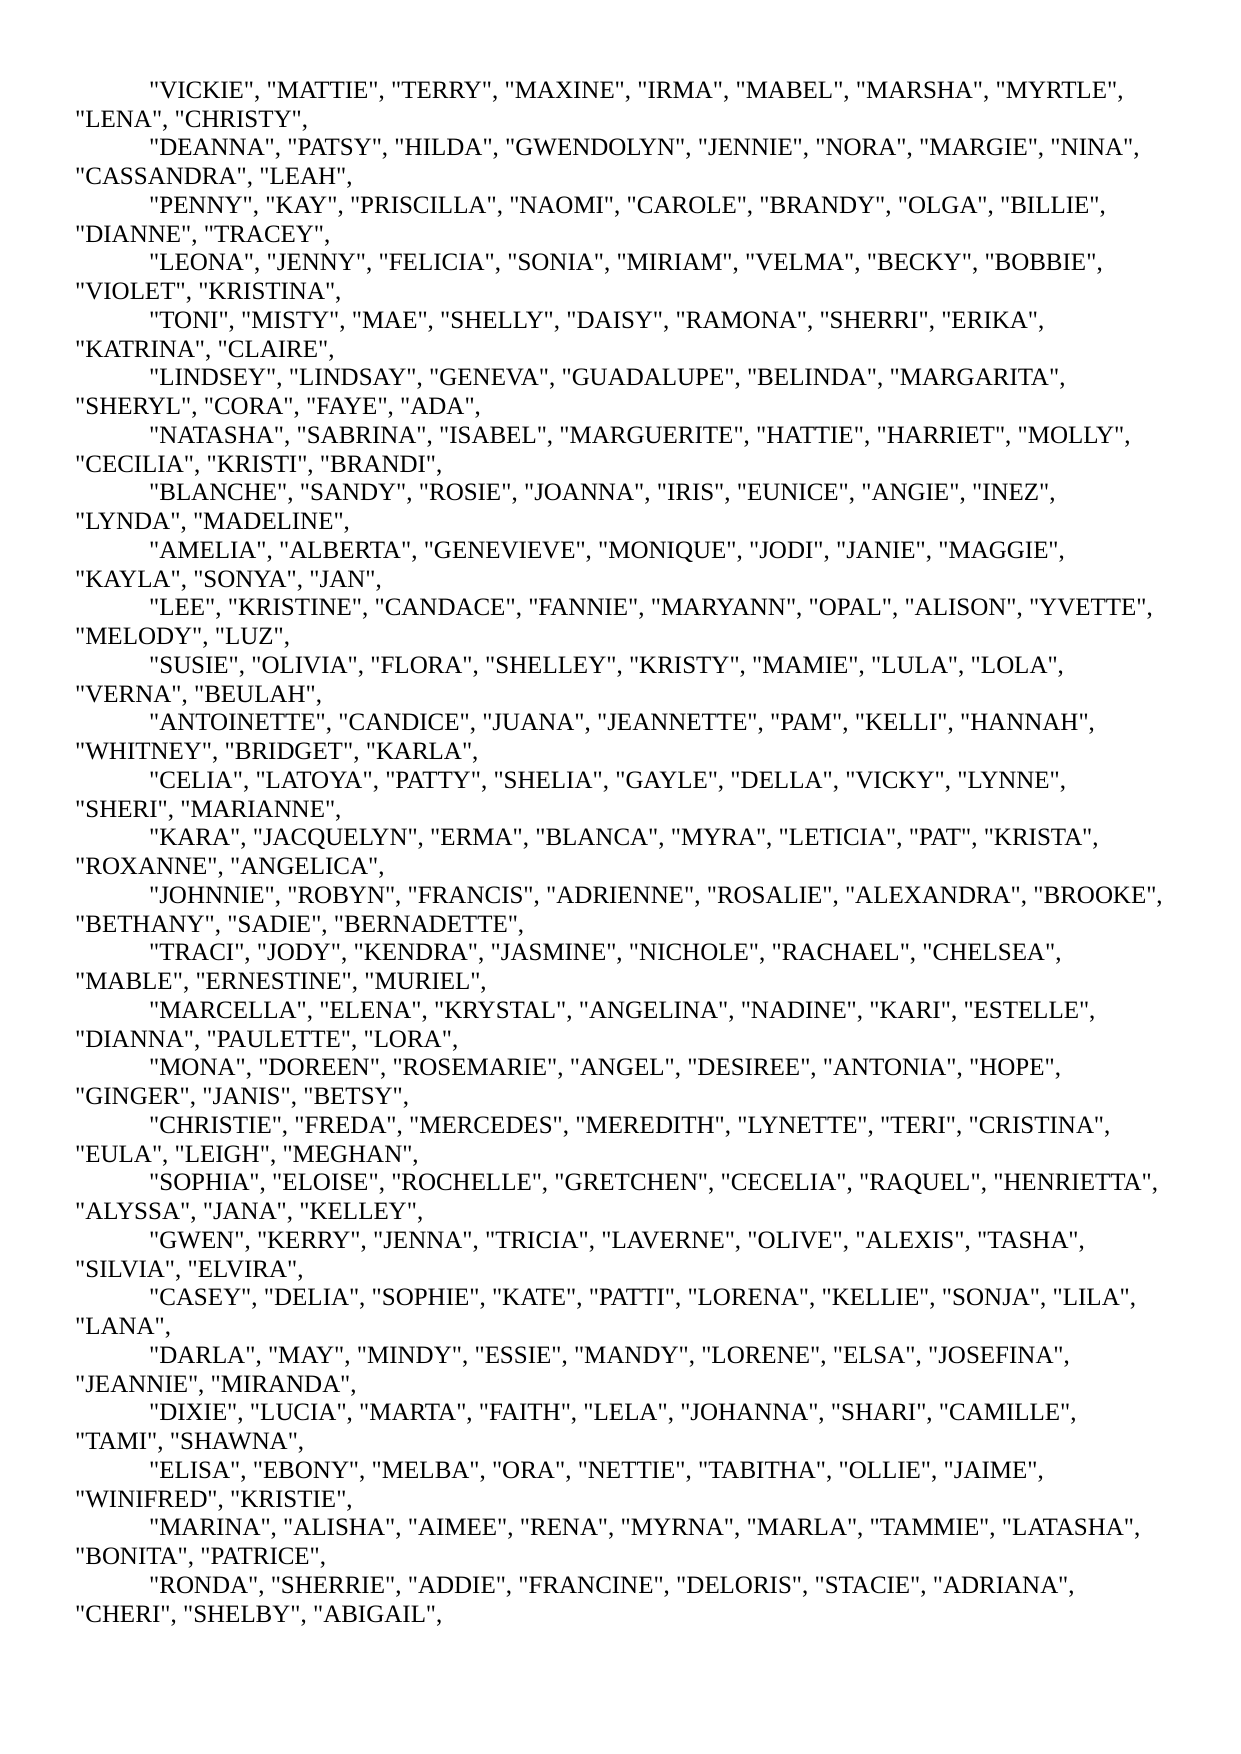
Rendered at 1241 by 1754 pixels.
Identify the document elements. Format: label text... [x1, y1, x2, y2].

text "MARINA", "ALISHA", "AIMEE", "RENA", "MYRNA", "MARLA", "TAMMIE", "LATASHA", "BONITA", "PATRICE", [75, 1512, 1165, 1570]
text "LEONA", "JENNY", "FELICIA", "SONIA", "MIRIAM", "VELMA", "BECKY", "BOBBIE", "VIOLET", "KRISTINA", [75, 247, 1165, 305]
text "LINDSEY", "LINDSAY", "GENEVA", "GUADALUPE", "BELINDA", "MARGARITA", "SHERYL", "CORA", "FAYE", "ADA", [75, 362, 1165, 420]
text "MARCELLA", "ELENA", "KRYSTAL", "ANGELINA", "NADINE", "KARI", "ESTELLE", "DIANNA", "PAULETTE", "LORA", [75, 995, 1165, 1052]
text "GWEN", "KERRY", "JENNA", "TRICIA", "LAVERNE", "OLIVE", "ALEXIS", "TASHA", "SILVIA", "ELVIRA", [75, 1225, 1165, 1282]
text "SUSIE", "OLIVIA", "FLORA", "SHELLEY", "KRISTY", "MAMIE", "LULA", "LOLA", "VERNA", "BEULAH", [75, 650, 1165, 707]
text "LEE", "KRISTINE", "CANDACE", "FANNIE", "MARYANN", "OPAL", "ALISON", "YVETTE", "MELODY", "LUZ", [75, 592, 1165, 650]
text "AMELIA", "ALBERTA", "GENEVIEVE", "MONIQUE", "JODI", "JANIE", "MAGGIE", "KAYLA", "SONYA", "JAN", [75, 535, 1165, 592]
text "CASEY", "DELIA", "SOPHIE", "KATE", "PATTI", "LORENA", "KELLIE", "SONJA", "LILA", "LANA", [75, 1282, 1165, 1340]
text "DEANNA", "PATSY", "HILDA", "GWENDOLYN", "JENNIE", "NORA", "MARGIE", "NINA", "CASSANDRA", "LEAH", [75, 132, 1165, 190]
text "ANTOINETTE", "CANDICE", "JUANA", "JEANNETTE", "PAM", "KELLI", "HANNAH", "WHITNEY", "BRIDGET", "KARLA", [75, 707, 1165, 765]
text "DARLA", "MAY", "MINDY", "ESSIE", "MANDY", "LORENE", "ELSA", "JOSEFINA", "JEANNIE", "MIRANDA", [75, 1340, 1165, 1397]
text "MONA", "DOREEN", "ROSEMARIE", "ANGEL", "DESIREE", "ANTONIA", "HOPE", "GINGER", "JANIS", "BETSY", [75, 1052, 1165, 1110]
text "DIXIE", "LUCIA", "MARTA", "FAITH", "LELA", "JOHANNA", "SHARI", "CAMILLE", "TAMI", "SHAWNA", [75, 1397, 1165, 1455]
text "SOPHIA", "ELOISE", "ROCHELLE", "GRETCHEN", "CECELIA", "RAQUEL", "HENRIETTA", "ALYSSA", "JANA", "KELLEY", [75, 1167, 1165, 1225]
text "TRACI", "JODY", "KENDRA", "JASMINE", "NICHOLE", "RACHAEL", "CHELSEA", "MABLE", "ERNESTINE", "MURIEL", [75, 937, 1165, 995]
text "PENNY", "KAY", "PRISCILLA", "NAOMI", "CAROLE", "BRANDY", "OLGA", "BILLIE", "DIANNE", "TRACEY", [75, 190, 1165, 247]
text "JOHNNIE", "ROBYN", "FRANCIS", "ADRIENNE", "ROSALIE", "ALEXANDRA", "BROOKE", "BETHANY", "SADIE", "BERNADETTE", [75, 880, 1165, 937]
text "ELISA", "EBONY", "MELBA", "ORA", "NETTIE", "TABITHA", "OLLIE", "JAIME", "WINIFRED", "KRISTIE", [75, 1455, 1165, 1512]
text "VICKIE", "MATTIE", "TERRY", "MAXINE", "IRMA", "MABEL", "MARSHA", "MYRTLE", "LENA", "CHRISTY", [75, 75, 1165, 132]
text "CHRISTIE", "FREDA", "MERCEDES", "MEREDITH", "LYNETTE", "TERI", "CRISTINA", "EULA", "LEIGH", "MEGHAN", [75, 1110, 1165, 1167]
text "KARA", "JACQUELYN", "ERMA", "BLANCA", "MYRA", "LETICIA", "PAT", "KRISTA", "ROXANNE", "ANGELICA", [75, 822, 1165, 880]
text "TONI", "MISTY", "MAE", "SHELLY", "DAISY", "RAMONA", "SHERRI", "ERIKA", "KATRINA", "CLAIRE", [75, 305, 1165, 362]
text "BLANCHE", "SANDY", "ROSIE", "JOANNA", "IRIS", "EUNICE", "ANGIE", "INEZ", "LYNDA", "MADELINE", [75, 477, 1165, 535]
text "CELIA", "LATOYA", "PATTY", "SHELIA", "GAYLE", "DELLA", "VICKY", "LYNNE", "SHERI", "MARIANNE", [75, 765, 1165, 822]
text "NATASHA", "SABRINA", "ISABEL", "MARGUERITE", "HATTIE", "HARRIET", "MOLLY", "CECILIA", "KRISTI", "BRANDI", [75, 420, 1165, 477]
text "RONDA", "SHERRIE", "ADDIE", "FRANCINE", "DELORIS", "STACIE", "ADRIANA", "CHERI", "SHELBY", "ABIGAIL", [75, 1570, 1165, 1627]
